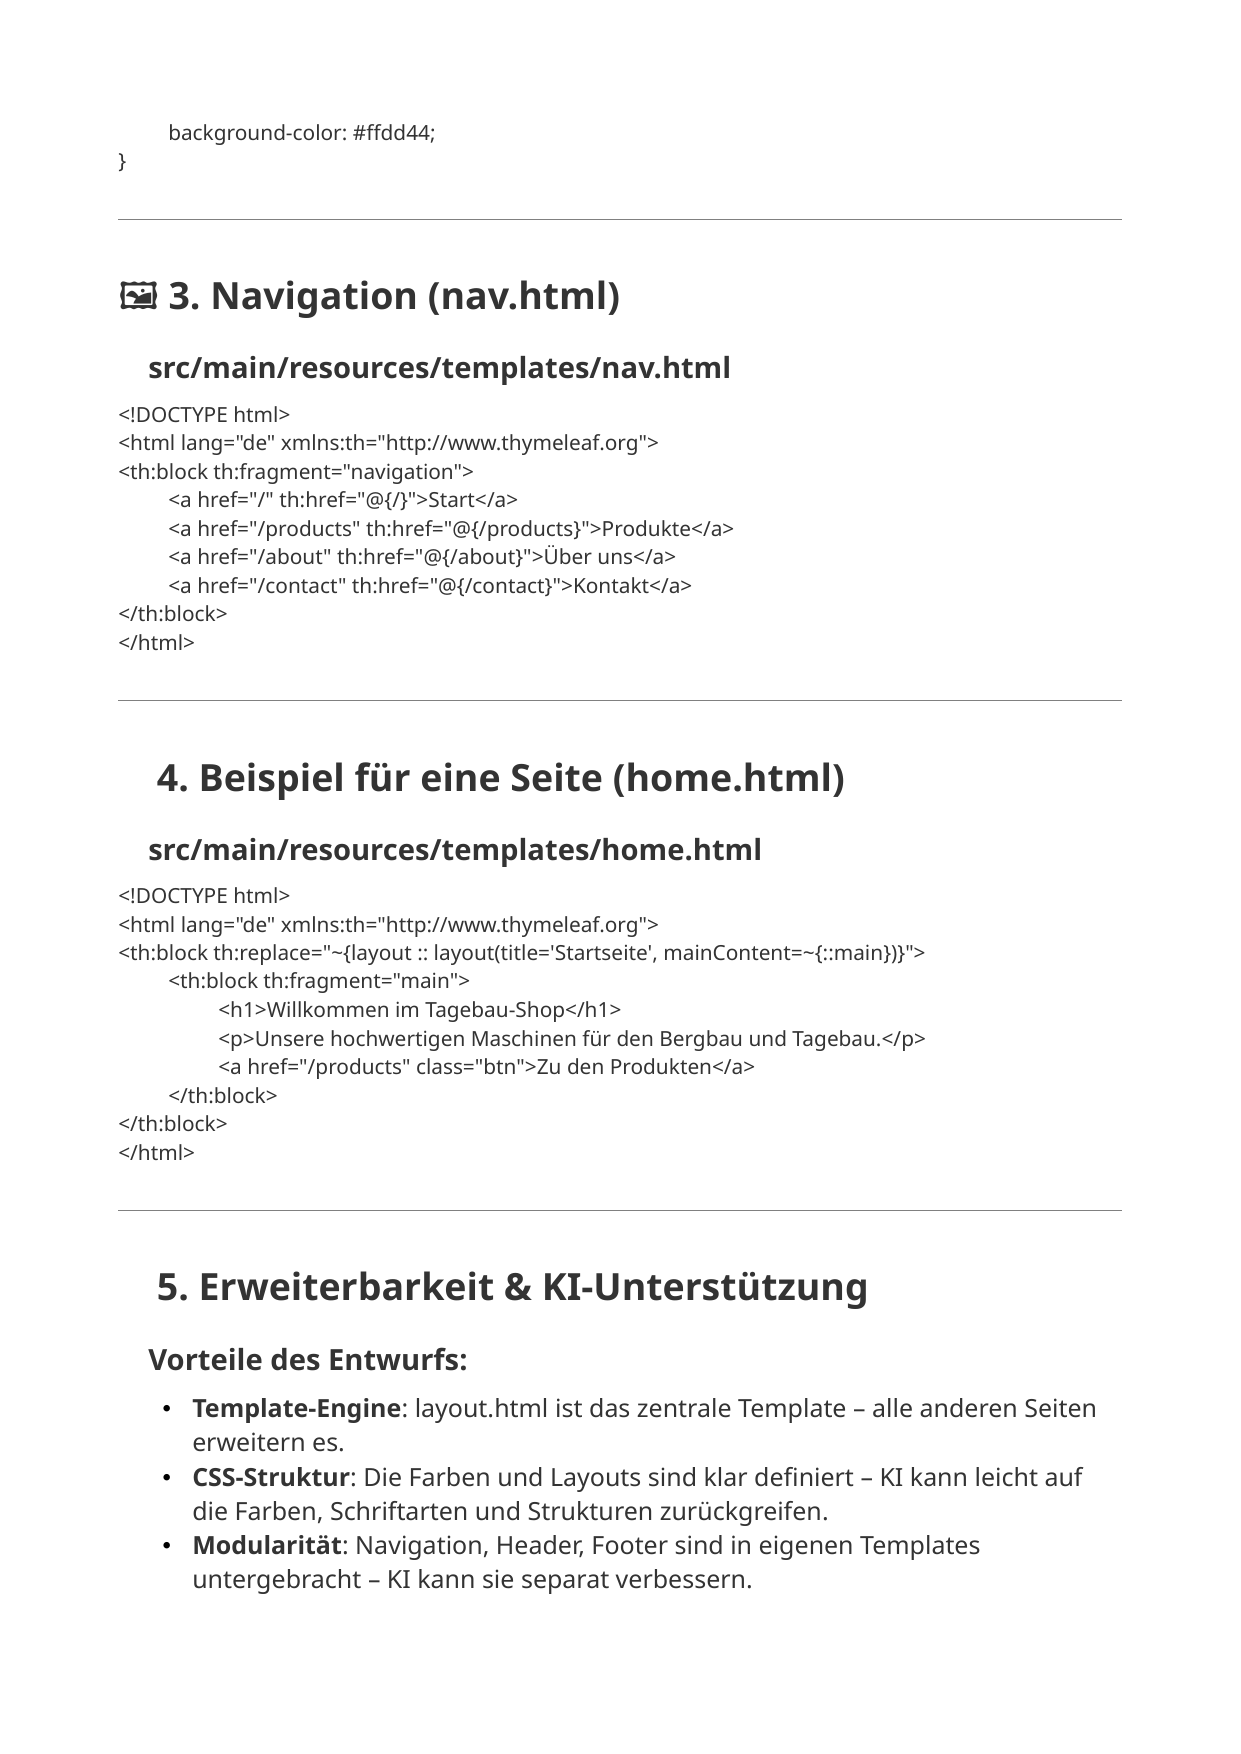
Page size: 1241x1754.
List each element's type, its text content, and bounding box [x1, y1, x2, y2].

text <a href="/products" class="btn">Zu den Produkten</a> [118, 1052, 1122, 1081]
text <th:block th:fragment="main"> [118, 967, 1122, 995]
text <a href="/contact" th:href="@{/contact}">Kontakt</a> [118, 571, 1122, 599]
list Modularität: Navigation, Header, Footer sind in eigenen Templates untergebracht – KI kann sie separat verbessern. [162, 1527, 1122, 1595]
text </html> [118, 1138, 1122, 1166]
list Template-Engine: layout.html ist das zentrale Template – alle anderen Seiten erweitern es. [162, 1391, 1122, 1459]
list CSS-Struktur: Die Farben und Layouts sind klar definiert – KI kann leicht auf die Farben, Schriftarten und Strukturen zurückgreifen. [162, 1459, 1122, 1527]
text <a href="/about" th:href="@{/about}">Über uns</a> [118, 542, 1122, 571]
text </html> [118, 628, 1122, 656]
text <html lang="de" xmlns:th="http://www.thymeleaf.org"> [118, 910, 1122, 938]
text <!DOCTYPE html> [118, 400, 1122, 428]
text <a href="/products" th:href="@{/products}">Produkte</a> [118, 514, 1122, 542]
text <!DOCTYPE html> [118, 881, 1122, 910]
text </th:block> [118, 1109, 1122, 1138]
subtitle ✅ src/main/resources/templates/home.html [118, 829, 1122, 869]
text <th:block th:replace="~{layout :: layout(title='Startseite', mainContent=~{::main})}"> [118, 938, 1122, 967]
text <h1>Willkommen im Tagebau-Shop</h1> [118, 995, 1122, 1024]
subtitle 🔧 Vorteile des Entwurfs: [118, 1339, 1122, 1378]
text } [118, 147, 1122, 175]
text </th:block> [118, 599, 1122, 628]
subtitle 🧩 5. Erweiterbarkeit & KI-Unterstützung [118, 1261, 1122, 1312]
text </th:block> [118, 1081, 1122, 1109]
subtitle 🖼️ 3. Navigation (nav.html) [118, 270, 1122, 321]
text background-color: #ffdd44; [118, 118, 1122, 147]
text <th:block th:fragment="navigation"> [118, 457, 1122, 485]
text <p>Unsere hochwertigen Maschinen für den Bergbau und Tagebau.</p> [118, 1024, 1122, 1052]
subtitle 📄 4. Beispiel für eine Seite (home.html) [118, 751, 1122, 802]
text <a href="/" th:href="@{/}">Start</a> [118, 485, 1122, 514]
text <html lang="de" xmlns:th="http://www.thymeleaf.org"> [118, 428, 1122, 457]
subtitle ✅ src/main/resources/templates/nav.html [118, 348, 1122, 387]
